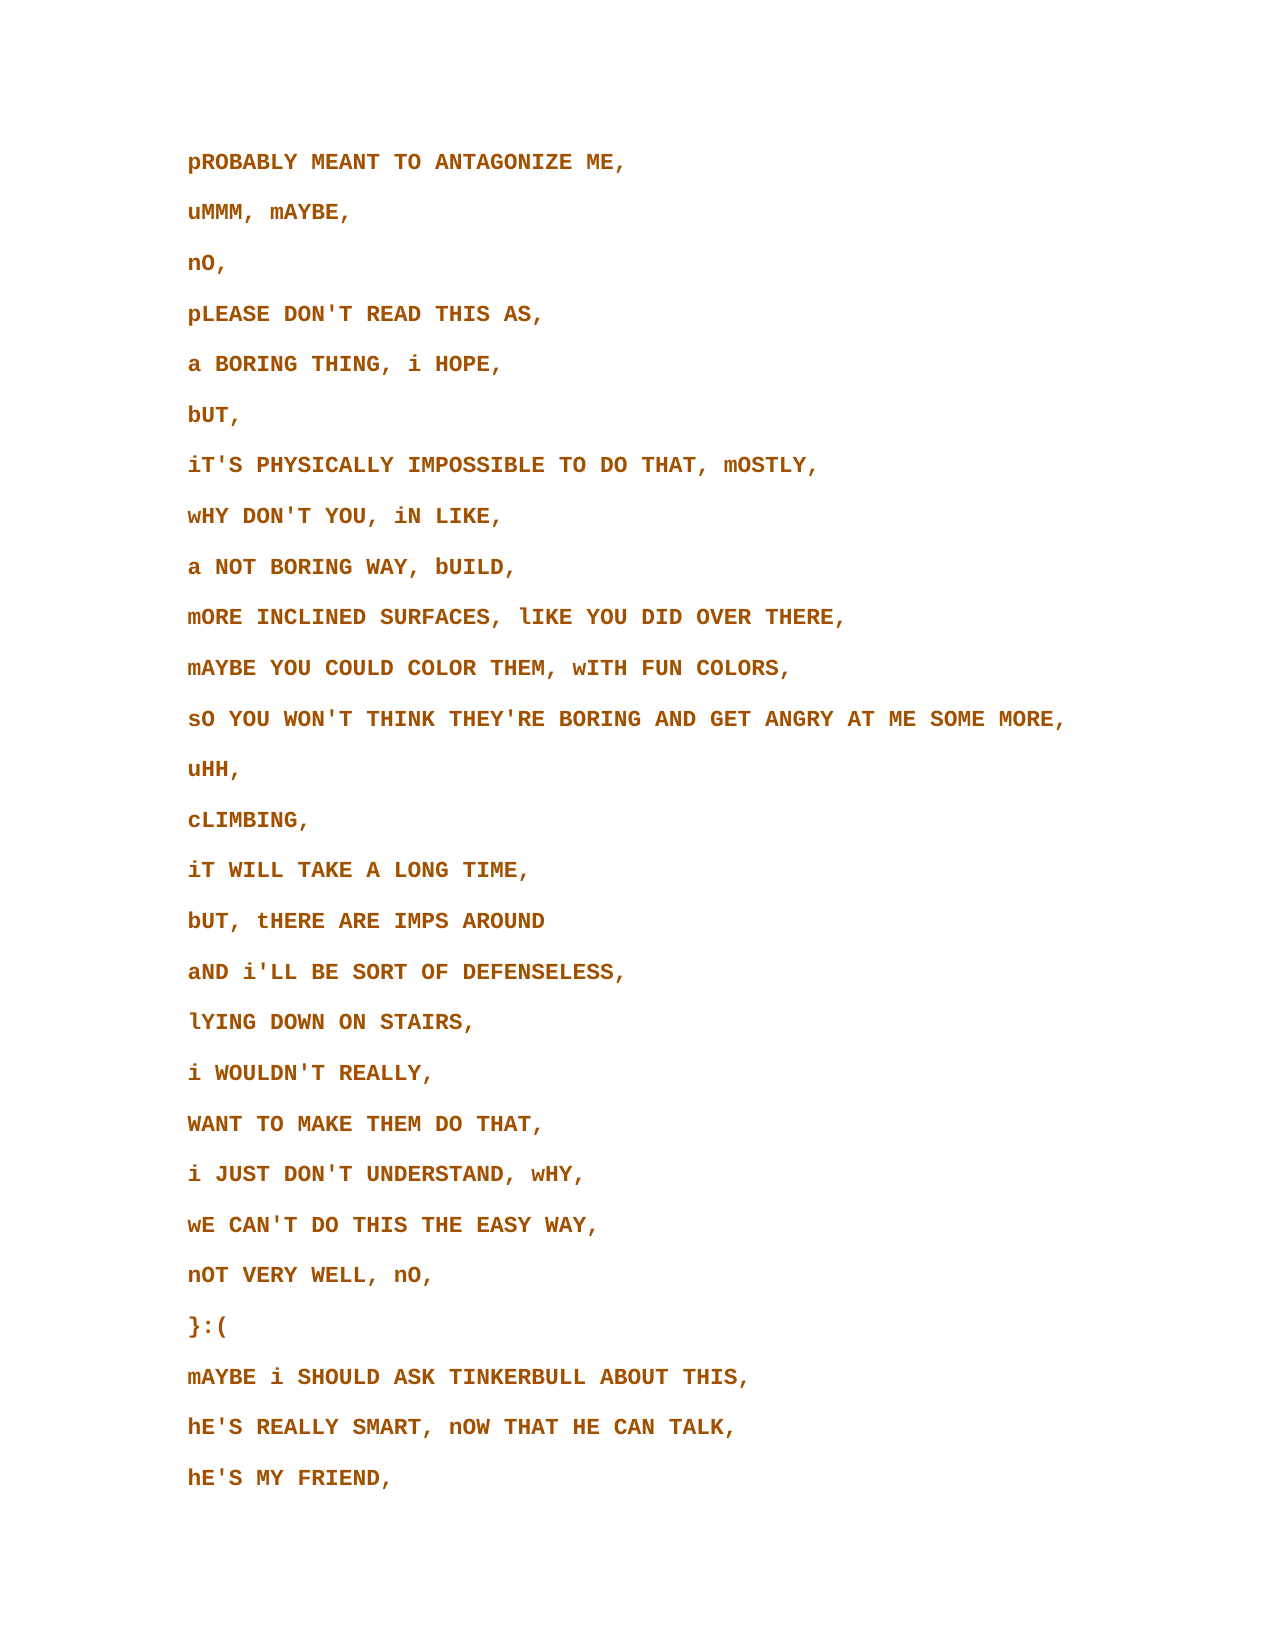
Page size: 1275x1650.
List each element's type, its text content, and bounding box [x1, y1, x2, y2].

text nO, [187, 251, 1087, 277]
text WANT TO MAKE THEM DO THAT, [187, 1112, 1087, 1138]
text bUT, tHERE ARE IMPS AROUND [187, 909, 1087, 935]
text aND i'LL BE SORT OF DEFENSELESS, [187, 960, 1087, 986]
text wE CAN'T DO THIS THE EASY WAY, [187, 1213, 1087, 1239]
text cLIMBING, [187, 808, 1087, 834]
text bUT, [187, 403, 1087, 429]
text lYING DOWN ON STAIRS, [187, 1011, 1087, 1037]
text pLEASE DON'T READ THIS AS, [187, 302, 1087, 328]
text i JUST DON'T UNDERSTAND, wHY, [187, 1162, 1087, 1188]
text pROBABLY MEANT TO ANTAGONIZE ME, [187, 150, 1087, 176]
text hE'S MY FRIEND, [187, 1466, 1087, 1492]
text }:( [187, 1314, 1087, 1340]
text iT WILL TAKE A LONG TIME, [187, 859, 1087, 885]
text wHY DON'T YOU, iN LIKE, [187, 504, 1087, 530]
text uMMM, mAYBE, [187, 201, 1087, 227]
text a NOT BORING WAY, bUILD, [187, 555, 1087, 581]
text mAYBE i SHOULD ASK TINKERBULL ABOUT THIS, [187, 1365, 1087, 1391]
text iT'S PHYSICALLY IMPOSSIBLE TO DO THAT, mOSTLY, [187, 454, 1087, 480]
text sO YOU WON'T THINK THEY'RE BORING AND GET ANGRY AT ME SOME MORE, [187, 707, 1087, 733]
text mAYBE YOU COULD COLOR THEM, wITH FUN COLORS, [187, 656, 1087, 682]
text hE'S REALLY SMART, nOW THAT HE CAN TALK, [187, 1416, 1087, 1442]
text nOT VERY WELL, nO, [187, 1264, 1087, 1290]
text mORE INCLINED SURFACES, lIKE YOU DID OVER THERE, [187, 606, 1087, 632]
text i WOULDN'T REALLY, [187, 1061, 1087, 1087]
text uHH, [187, 757, 1087, 783]
text a BORING THING, i HOPE, [187, 352, 1087, 378]
